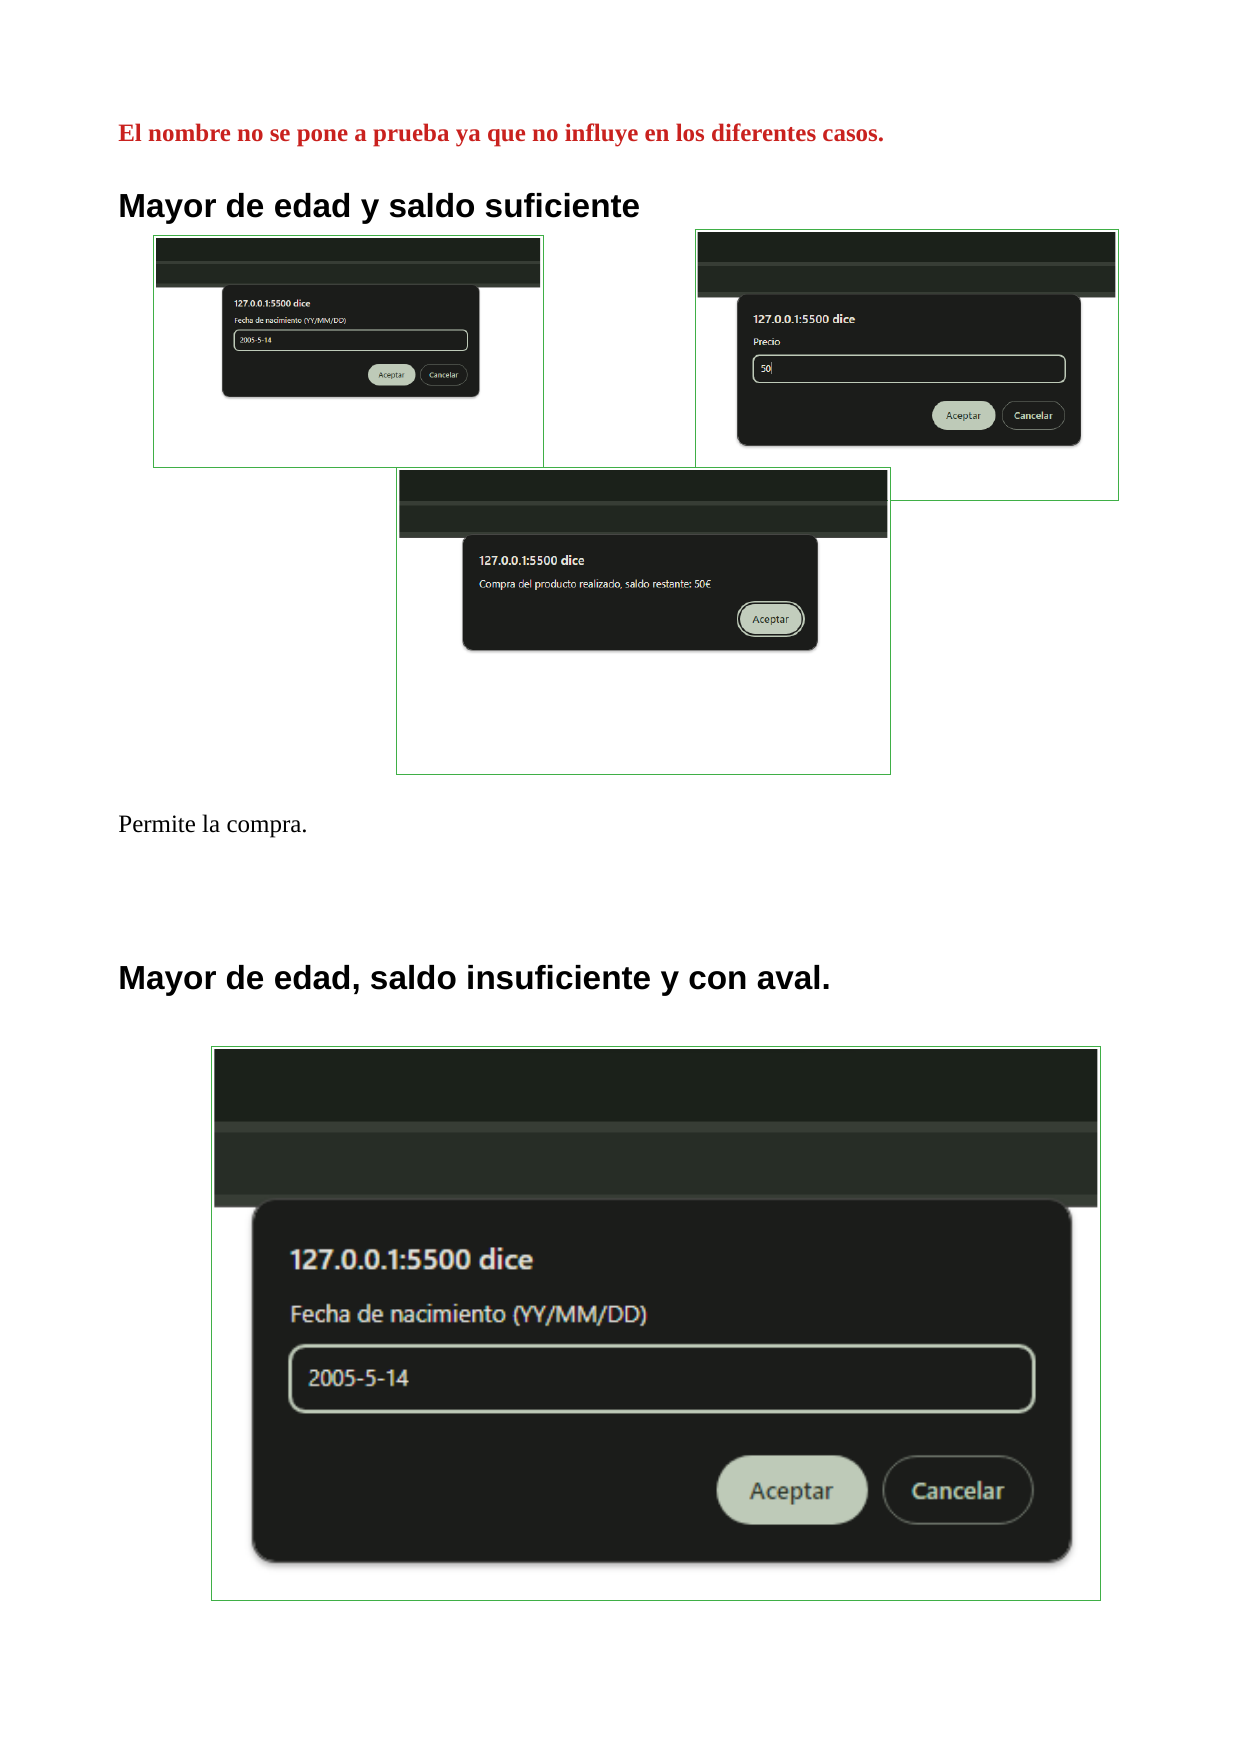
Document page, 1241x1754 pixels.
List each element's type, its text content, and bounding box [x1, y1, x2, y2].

text El nombre no se pone a prueba ya que no influye en los diferentes casos. [118, 118, 1122, 147]
picture [214, 1049, 1098, 1598]
picture [697, 232, 1116, 497]
subtitle Mayor de edad y saldo suficiente [118, 187, 1122, 225]
subtitle Mayor de edad, saldo insuficiente y con aval. [118, 958, 1122, 996]
picture [399, 470, 888, 772]
text Permite la compra. [118, 809, 1122, 837]
picture [156, 238, 541, 464]
